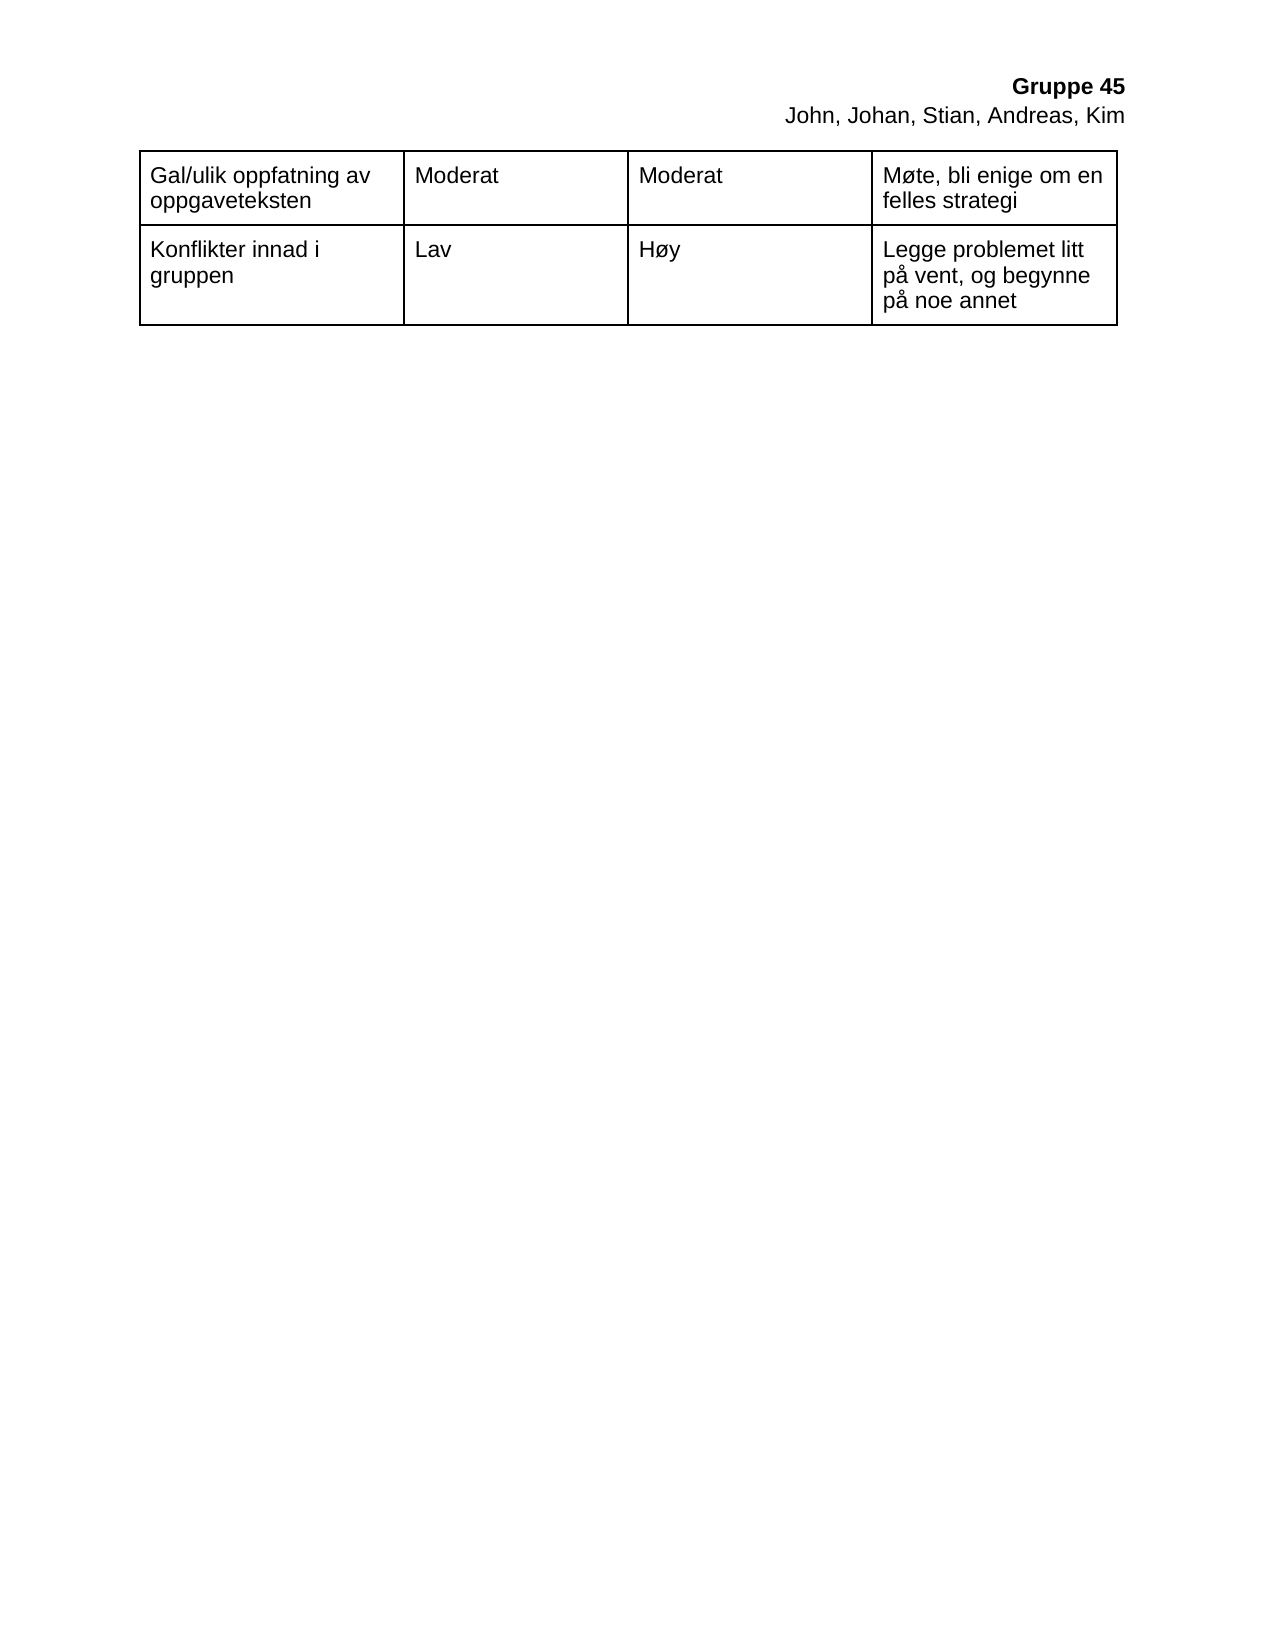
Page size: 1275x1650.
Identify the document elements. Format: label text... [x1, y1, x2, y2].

table_cell Møte, bli enige om en felles strategi [873, 152, 1116, 224]
table_cell Lav [405, 226, 627, 324]
table_cell Gal/ulik oppfatning av oppgaveteksten [141, 152, 403, 224]
table_cell Legge problemet litt på vent, og begynne på noe annet [873, 226, 1116, 324]
table_cell Konflikter innad i gruppen [141, 226, 403, 324]
table_cell Moderat [629, 152, 871, 224]
table_cell Moderat [405, 152, 627, 224]
table_cell Høy [629, 226, 871, 324]
